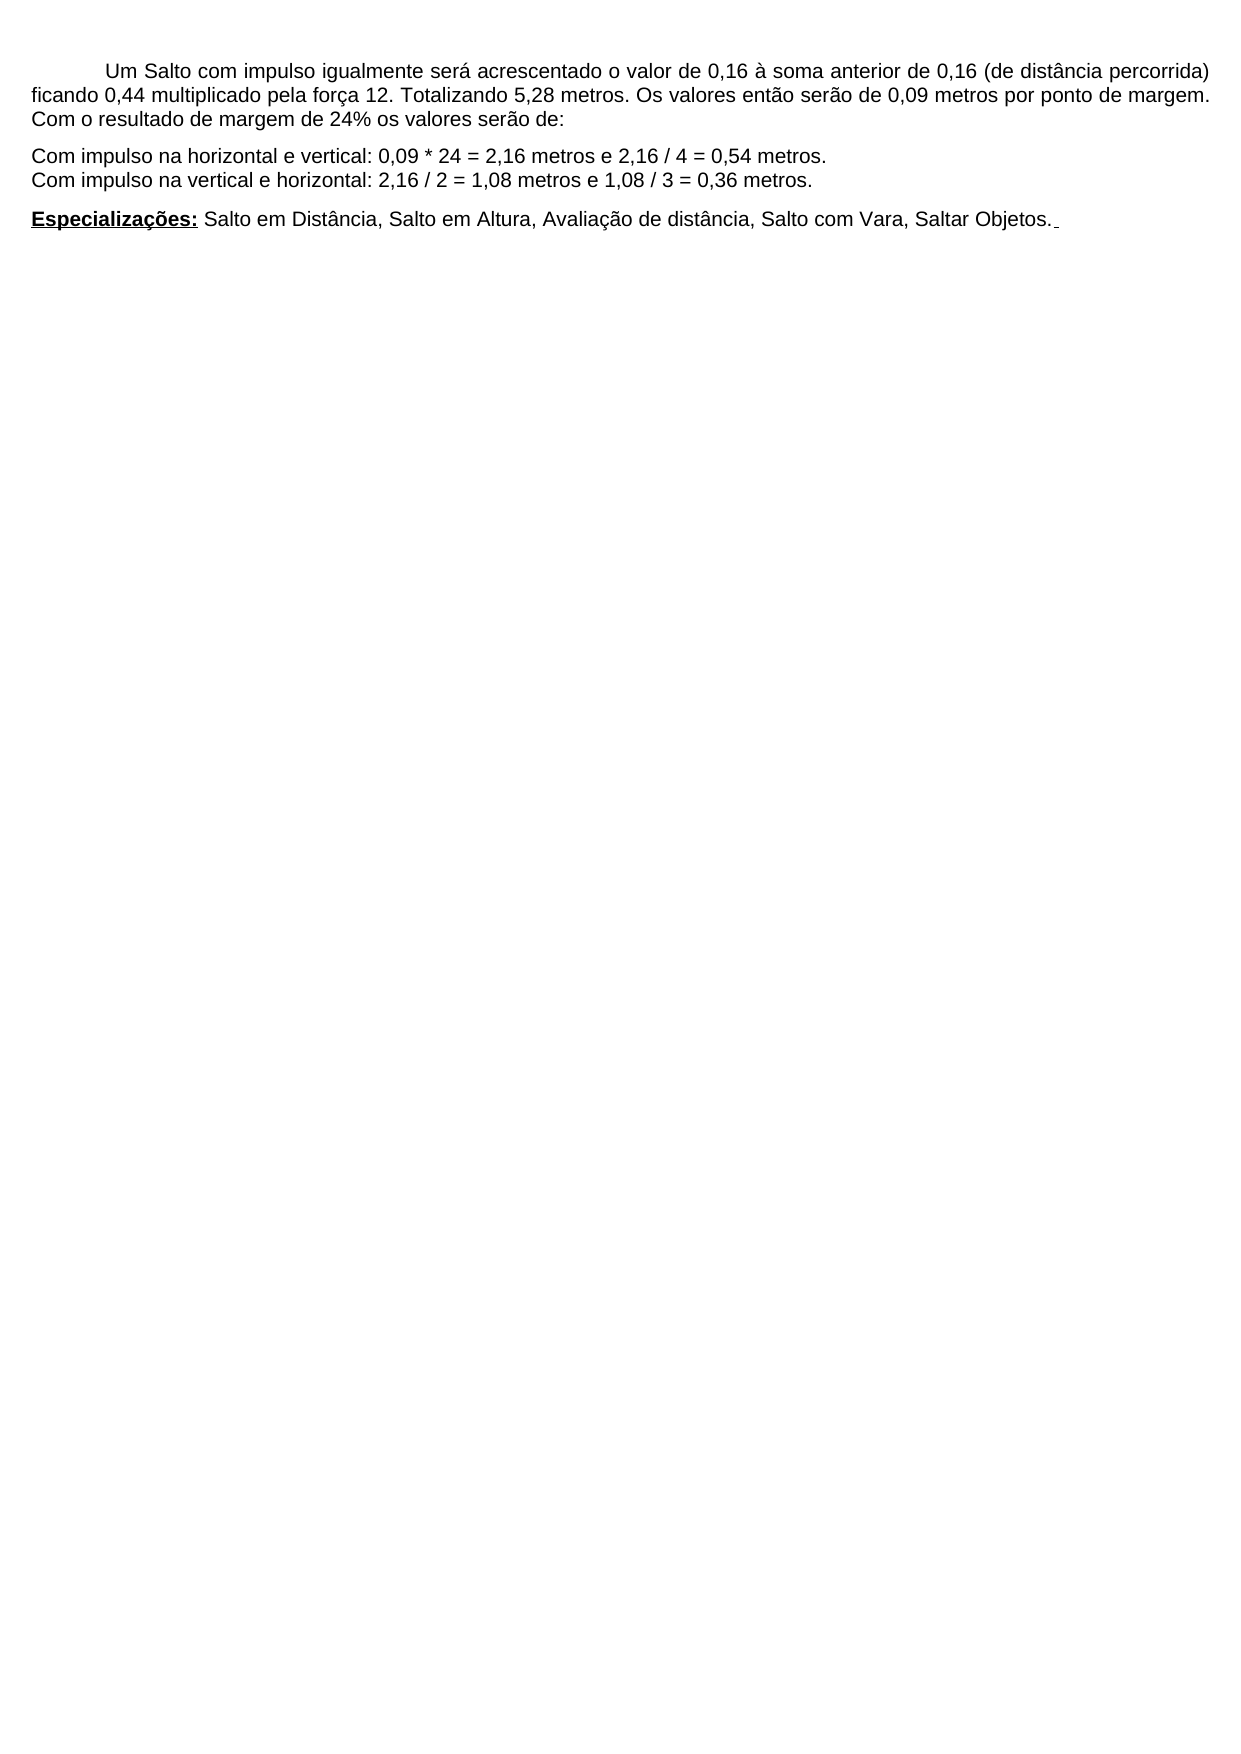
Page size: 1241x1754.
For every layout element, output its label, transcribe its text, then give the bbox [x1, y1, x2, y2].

text Especializações: Salto em Distância, Salto em Altura, Avaliação de distância, Salto com Vara, Saltar Objetos. [31, 206, 1212, 230]
text Um Salto com impulso igualmente será acrescentado o valor de 0,16 à soma anterior de 0,16 (de distância percorrida) ficando 0,44 multiplicado pela força 12. Totalizando 5,28 metros. Os valores então serão de 0,09 metros por ponto de margem. Com o resultado de margem de 24% os valores serão de: [31, 59, 1212, 131]
text Com impulso na horizontal e vertical: 0,09 * 24 = 2,16 metros e 2,16 / 4 = 0,54 metros. [31, 143, 1212, 167]
text Com impulso na vertical e horizontal: 2,16 / 2 = 1,08 metros e 1,08 / 3 = 0,36 metros. [31, 167, 1212, 191]
